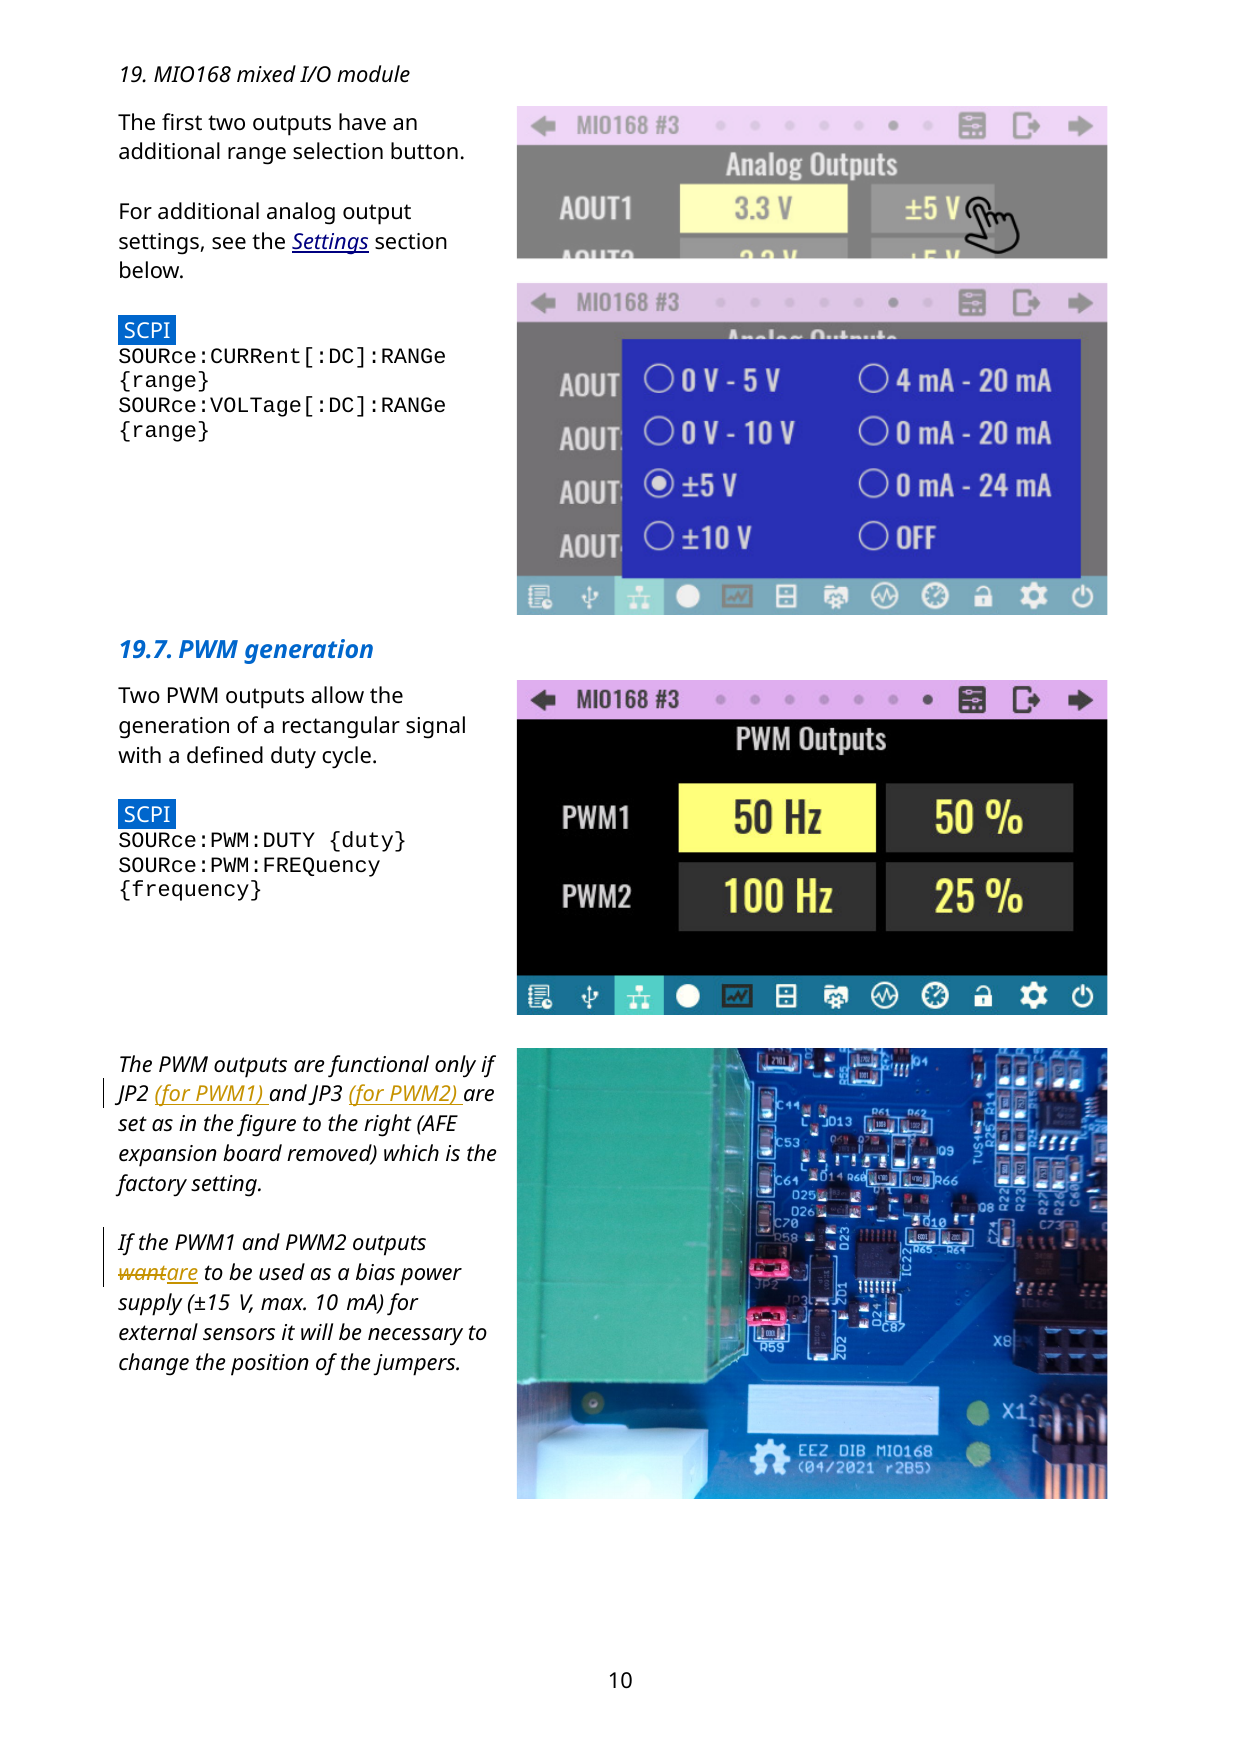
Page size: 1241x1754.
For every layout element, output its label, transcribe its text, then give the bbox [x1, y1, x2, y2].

subtitle PWM generation [118, 631, 1122, 665]
table_header The first two outputs have an additional range selection button. For additional analog output settings, see the Settings section below. SCPI SOURce:CURRent[:DC]:RANGe {range} SOURce:VOLTage[:DC]:RANGe {range} [118, 107, 502, 631]
table_header [1108, 1049, 1122, 1498]
picture [516, 680, 1108, 1015]
table_header The PWM outputs are functional only if JP2 (for PWM1) and JP3 (for PWM2) are set as in the figure to the right (AFE expansion board removed) which is the factory setting. If the PWM1 and PWM2 outputs are to be used as a bias power supply (±15 V, max. 10 mA) for external sensors it will be necessary to change the position of the jumpers. [118, 1049, 502, 1516]
table_header [502, 107, 1122, 631]
table_header [502, 1499, 1122, 1516]
picture [516, 106, 1108, 615]
picture [516, 1048, 1108, 1499]
table_header Two PWM outputs allow the generation of a rectangular signal with a defined duty cycle. SCPI SOURce:PWM:DUTY {duty} SOURce:PWM:FREQuency {frequency} [118, 680, 502, 1031]
table_header [502, 680, 1122, 1031]
table_header [502, 1049, 516, 1498]
